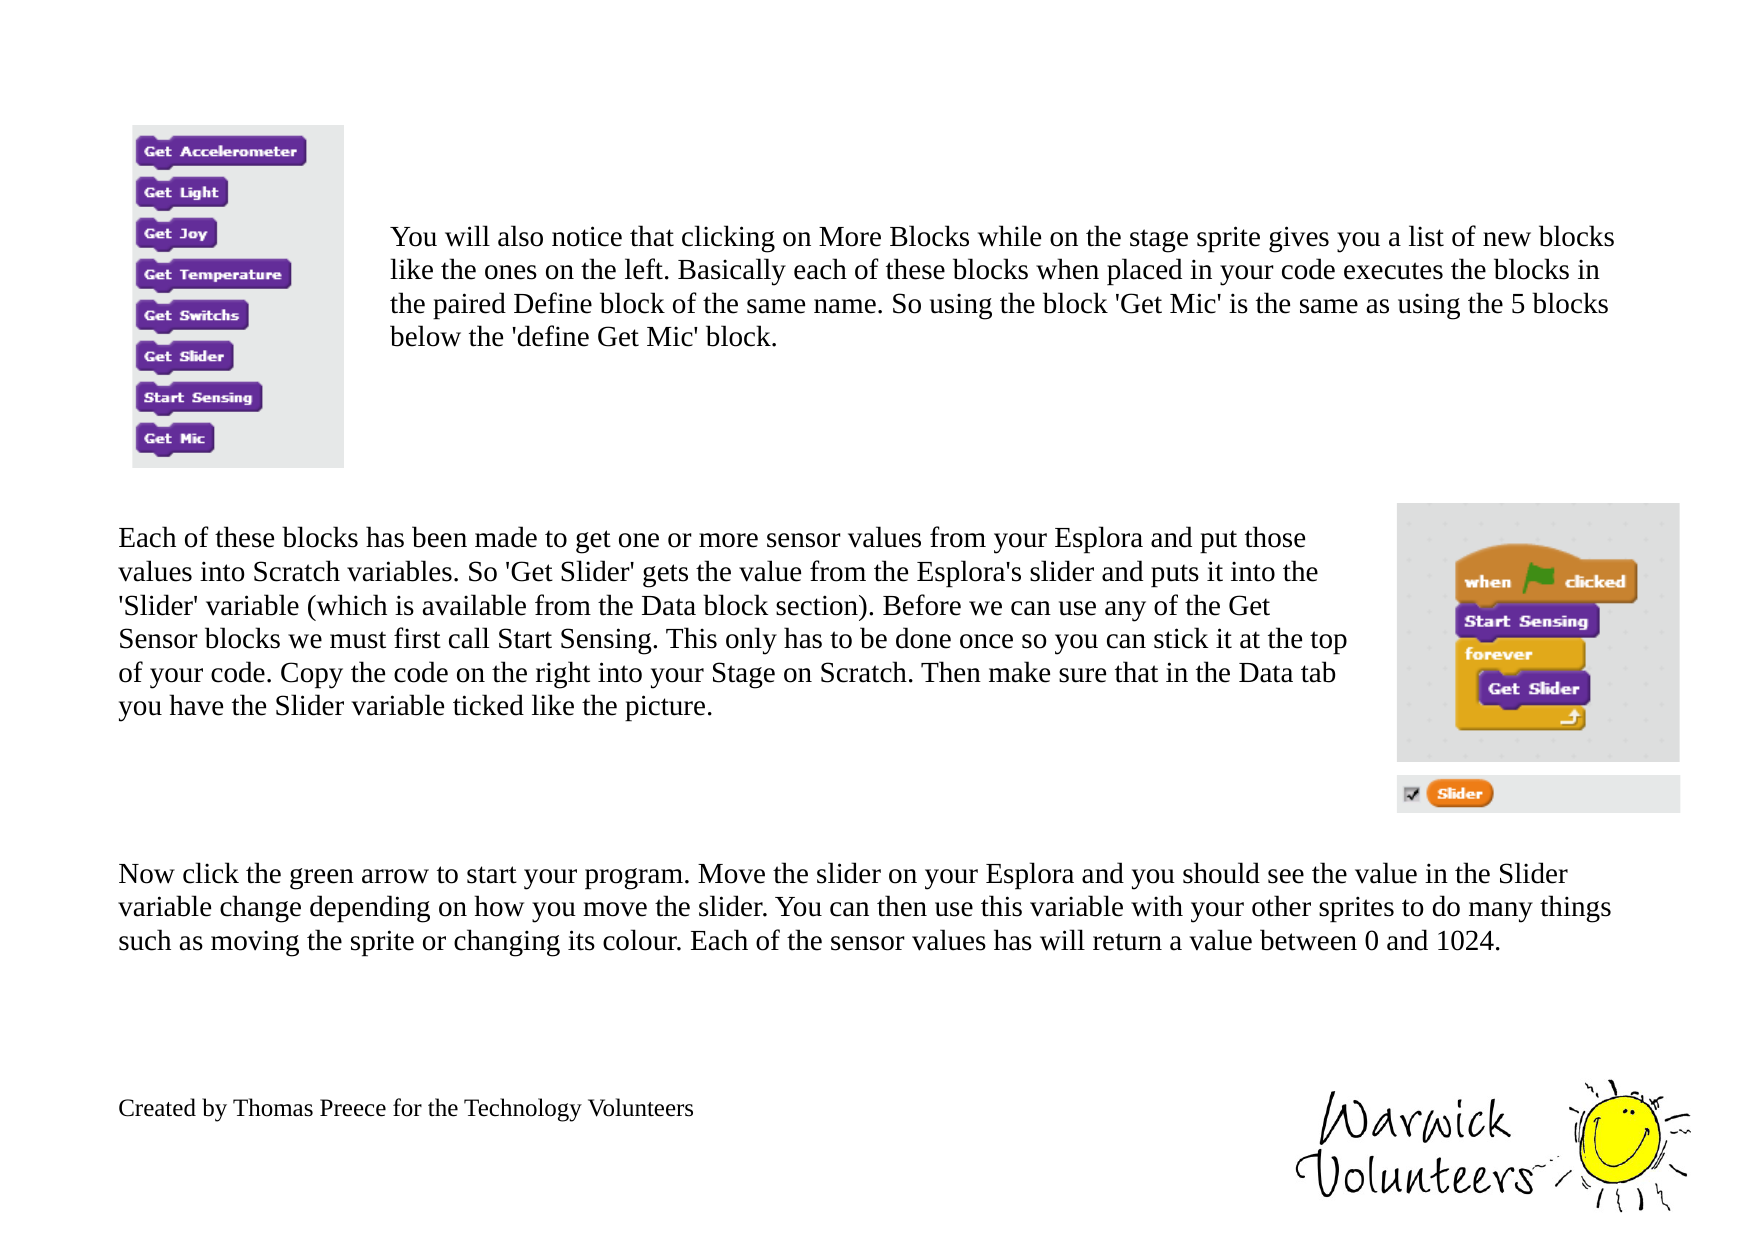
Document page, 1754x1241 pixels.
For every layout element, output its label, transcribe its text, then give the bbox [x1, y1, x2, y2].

picture [132, 125, 344, 468]
picture [1396, 503, 1680, 762]
text Each of these blocks has been made to get one or more sensor values from your Esplora and put those values into Scratch variables. So 'Get Slider' gets the value from the Esplora's slider and puts it into the 'Slider' variable (which is available from the Data block section). Before we can use any of the Get Sensor blocks we must first call Start Sensing. This only has to be done once so you can stick it at the top of your code. Copy the code on the right into your Stage on Scratch. Then make sure that in the Data tab you have the Slider variable ticked like the picture. [118, 521, 1353, 722]
text Now click the green arrow to start your program. Move the slider on your Esplora and you should see the value in the Slider variable change depending on how you move the slider. You can then use this variable with your other sprites to do many things such as moving the sprite or changing its colour. Each of the sensor values has will return a value between 0 and 1024. [118, 856, 1637, 957]
picture [1396, 775, 1681, 813]
text You will also notice that clicking on More Blocks while on the stage sprite gives you a list of new blocks like the ones on the left. Basically each of these blocks when placed in your code executes the blocks in the paired Define block of the same name. So using the block 'Get Mic' is the same as using the 5 blocks below the 'define Get Mic' block. [390, 219, 1636, 353]
